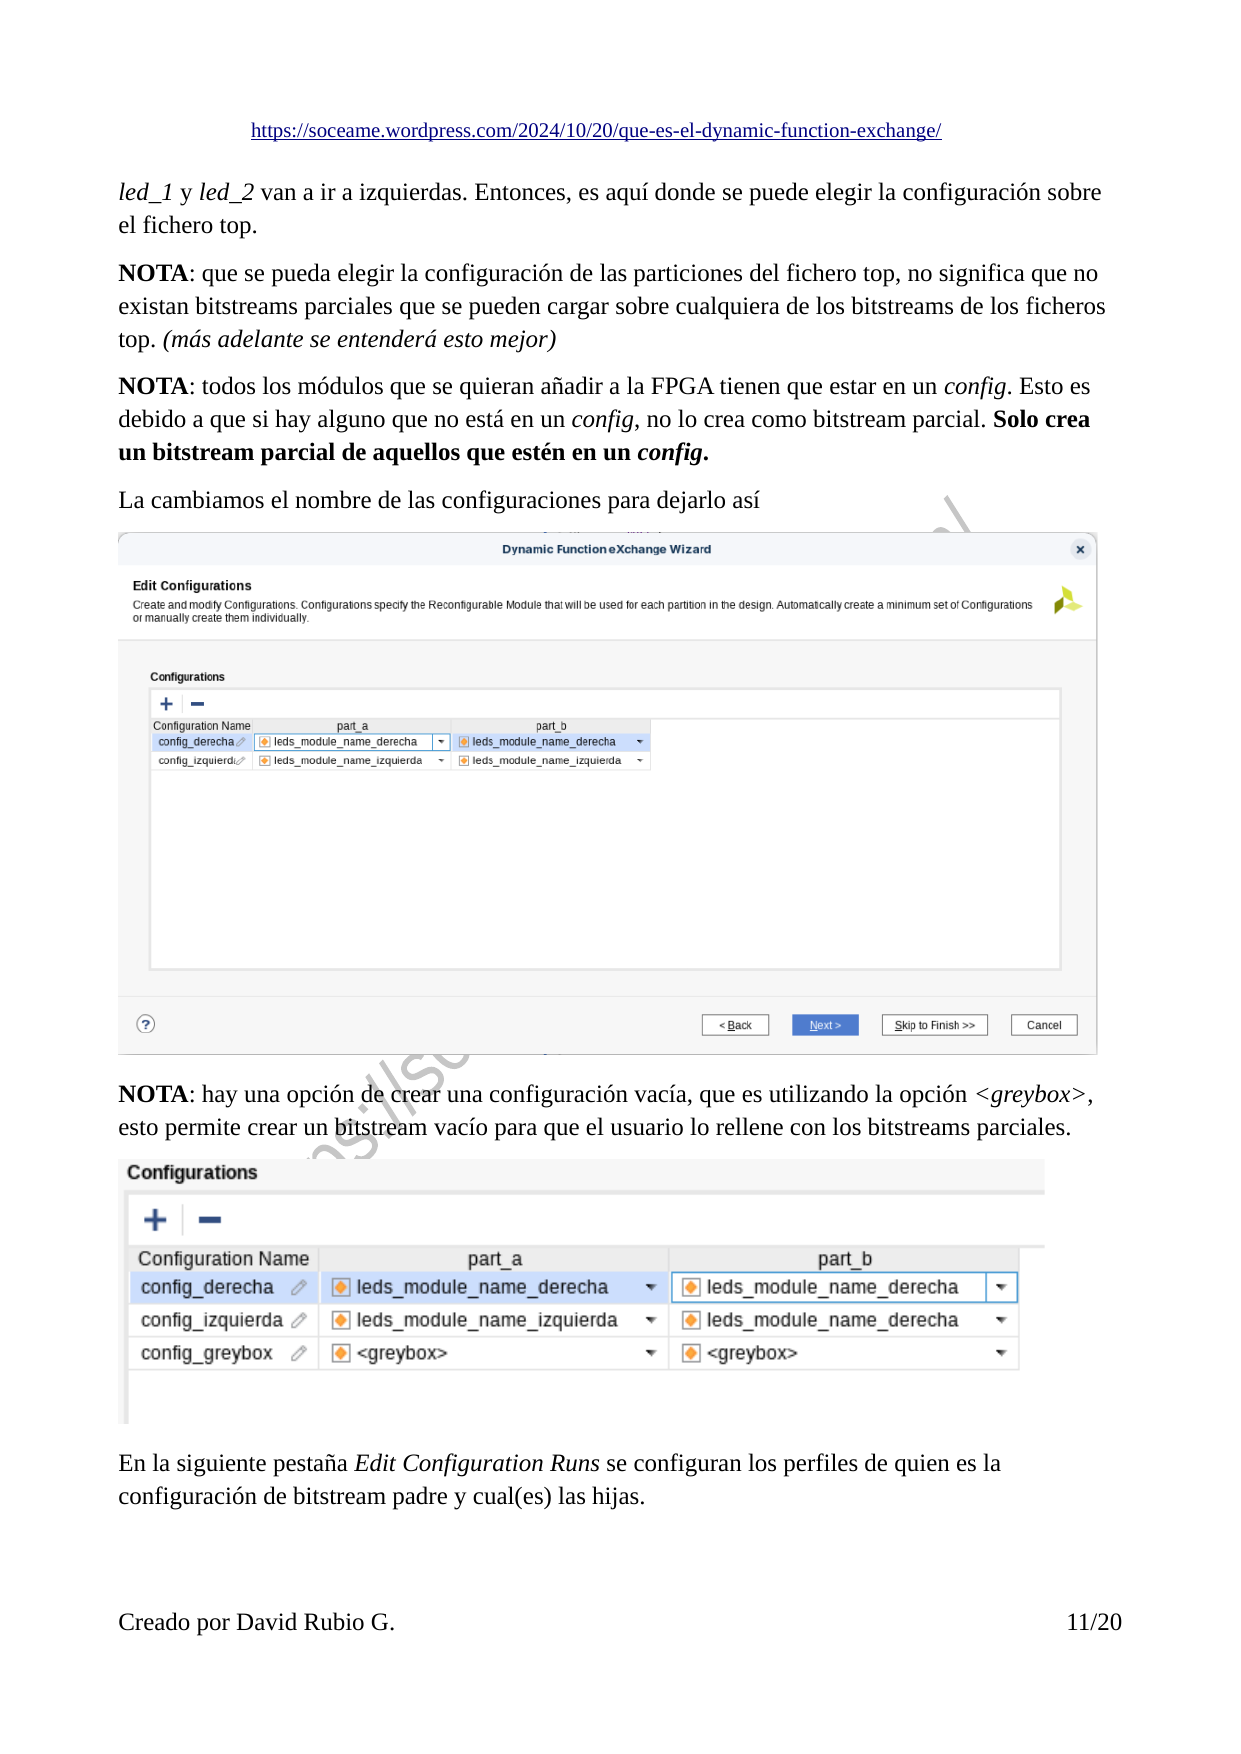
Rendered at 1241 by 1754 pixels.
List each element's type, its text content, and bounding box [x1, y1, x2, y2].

picture [118, 1159, 1045, 1424]
text En la siguiente pestaña Edit Configuration Runs se configuran los perfiles de quien es la configuración de bitstream padre y cual(es) las hijas. [118, 1448, 1122, 1510]
text NOTA: hay una opción de crear una configuración vacía, que es utilizando la opción <greybox>, esto permite crear un bitstream vacío para que el usuario lo rellene con los bitstreams parciales. [118, 1079, 393, 1141]
text La cambiamos el nombre de las configuraciones para dejarlo así [118, 485, 1122, 514]
text NOTA: todos los módulos que se quieran añadir a la FPGA tienen que estar en un config. Esto es debido a que si hay alguno que no está en un config, no lo crea como bitstream parcial. Solo crea un bitstream parcial de aquellos que estén en un config. [118, 371, 1122, 466]
text NOTA: hay una opción de crear una configuración vacía, que es utilizando la opción <greybox>, esto permite crear un bitstream vacío para que el usuario lo rellene con los bitstreams parciales. [374, 1079, 1122, 1141]
picture [118, 532, 1098, 1055]
text led_1 y led_2 van a ir a izquierdas. Entonces, es aquí donde se puede elegir la configuración sobre el fichero top. [118, 177, 1122, 239]
text NOTA: que se pueda elegir la configuración de las particiones del fichero top, no significa que no existan bitstreams parciales que se pueden cargar sobre cualquiera de los bitstreams de los ficheros top. (más adelante se entenderá esto mejor) [118, 258, 1122, 352]
